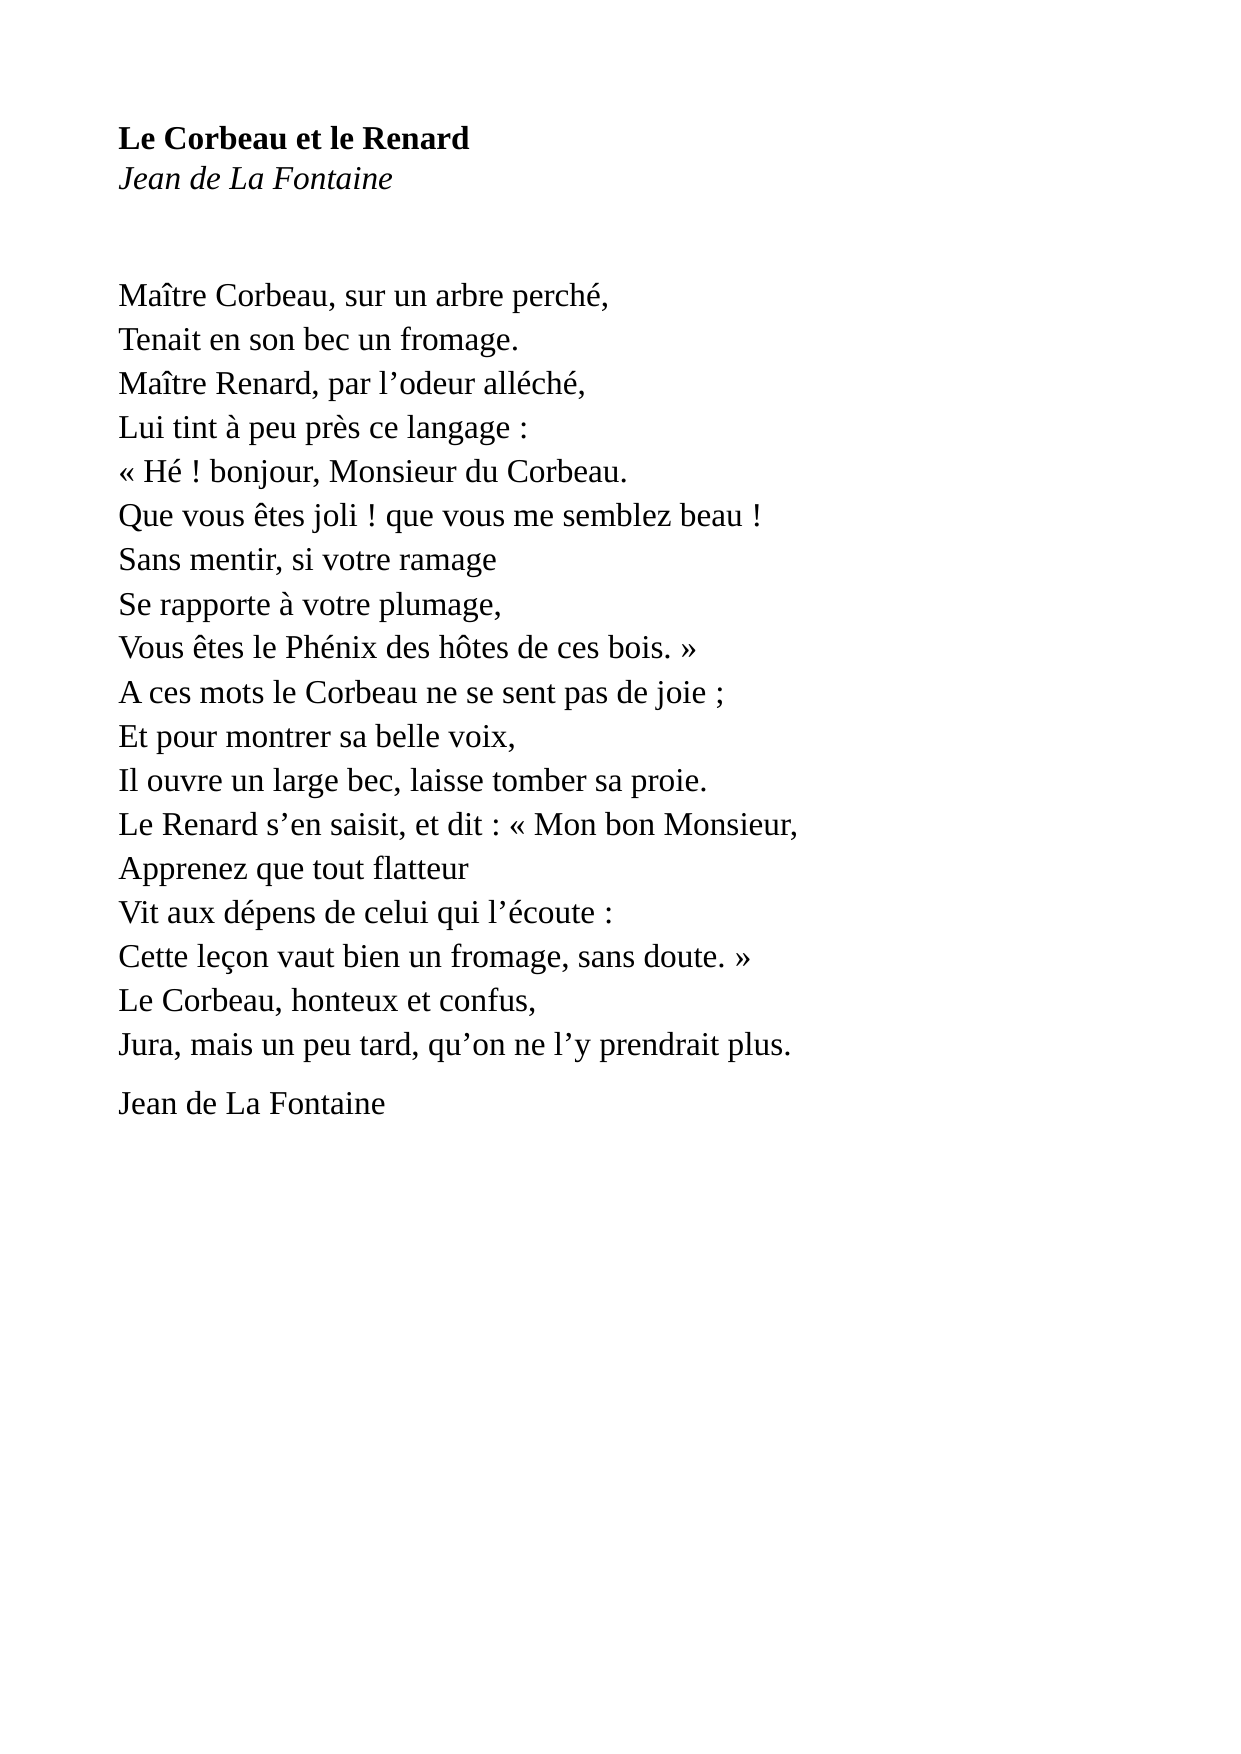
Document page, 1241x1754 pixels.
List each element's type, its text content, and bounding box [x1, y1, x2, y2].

text Jean de La Fontaine [118, 1083, 1122, 1121]
subtitle Le Corbeau et le Renard [118, 118, 1122, 156]
text Jean de La Fontaine [118, 158, 1122, 196]
text Maître Corbeau, sur un arbre perché, Tenait en son bec un fromage. Maître Renard, par l’odeur alléché, Lui tint à peu près ce langage : « Hé ! bonjour, Monsieur du Corbeau. Que vous êtes joli ! que vous me semblez beau ! Sans mentir, si votre ramage Se rapporte à votre plumage, Vous êtes le Phénix des hôtes de ces bois. » A ces mots le Corbeau ne se sent pas de joie ; Et pour montrer sa belle voix, Il ouvre un large bec, laisse tomber sa proie. Le Renard s’en saisit, et dit : « Mon bon Monsieur, Apprenez que tout flatteur Vit aux dépens de celui qui l’écoute : Cette leçon vaut bien un fromage, sans doute. » Le Corbeau, honteux et confus, Jura, mais un peu tard, qu’on ne l’y prendrait plus. [118, 275, 1122, 1063]
